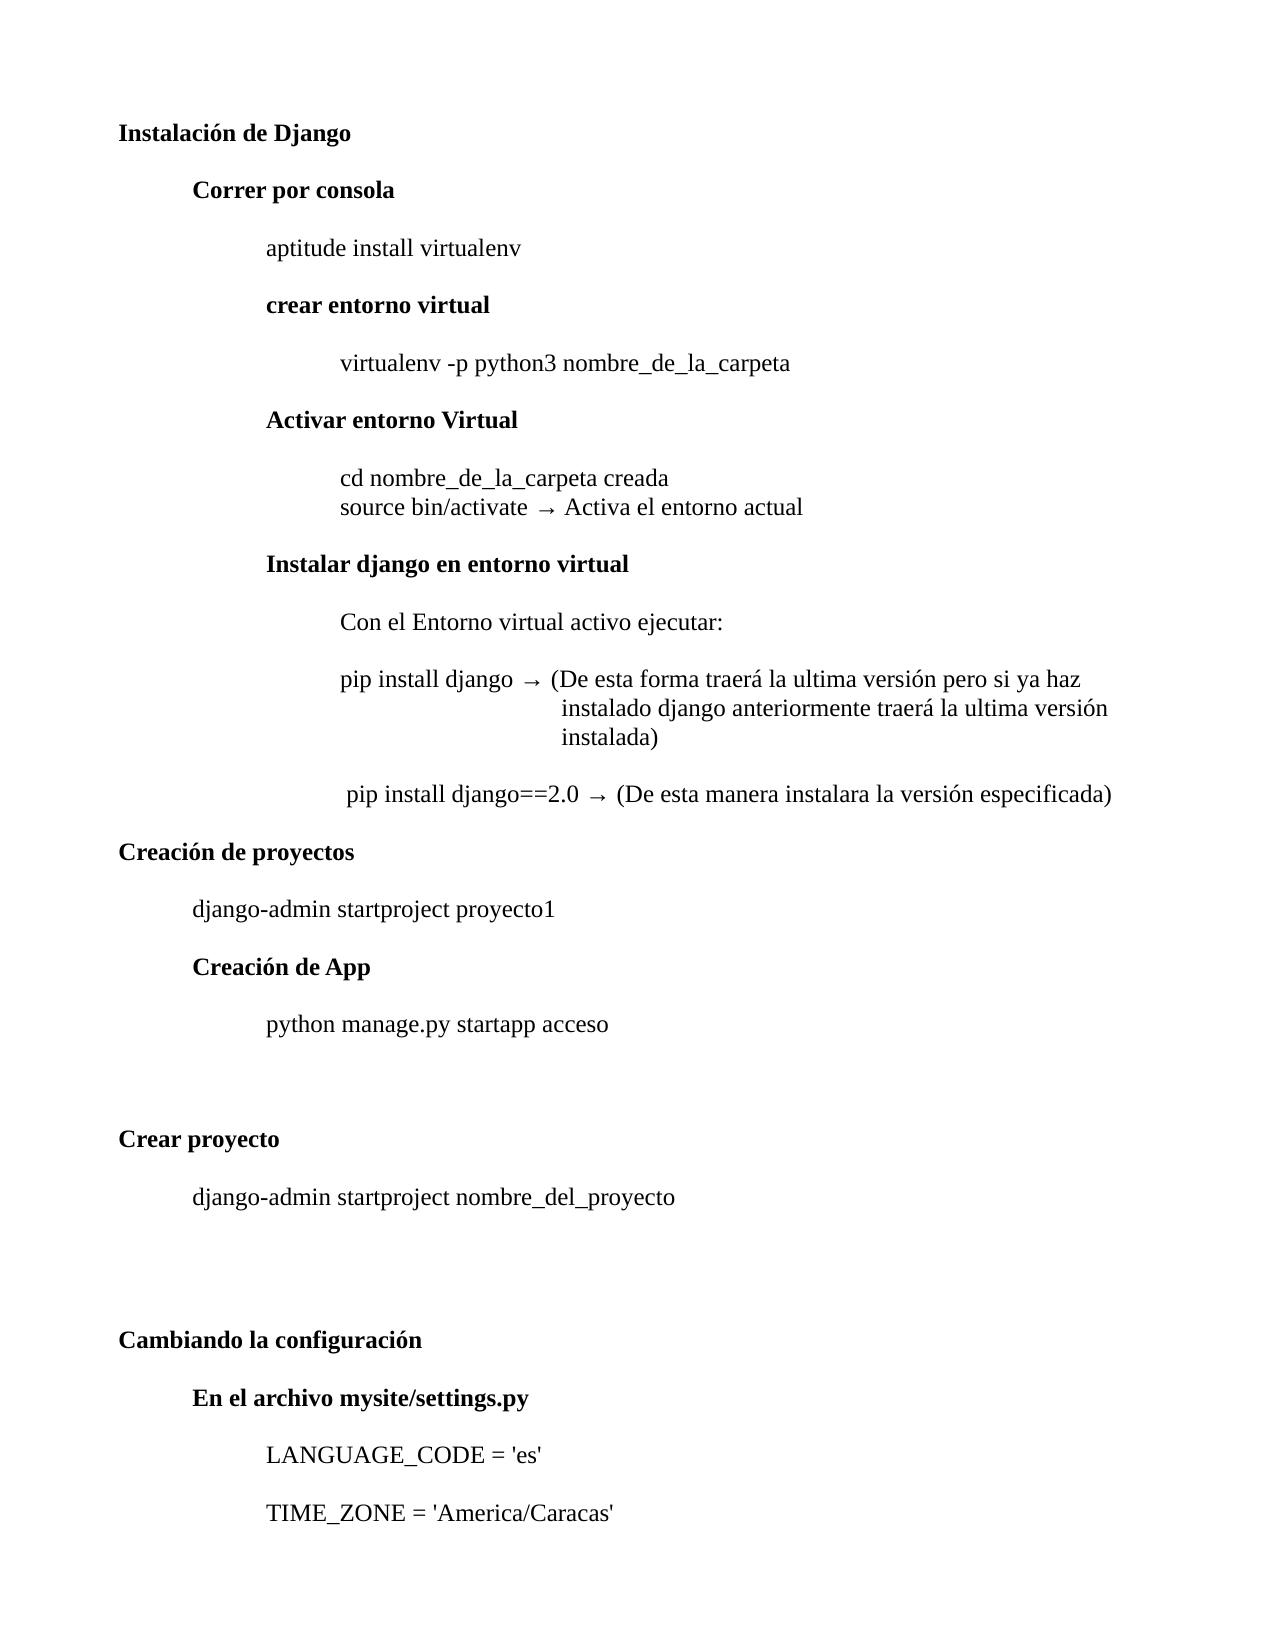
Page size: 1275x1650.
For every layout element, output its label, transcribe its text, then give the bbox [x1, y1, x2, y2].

text Activar entorno Virtual [118, 406, 1157, 434]
text python manage.py startapp acceso [118, 1009, 1157, 1038]
text LANGUAGE_CODE = 'es' [118, 1441, 1157, 1469]
text Creación de proyectos [118, 837, 1157, 866]
text Instalación de Django [118, 118, 1157, 147]
text crear entorno virtual [118, 291, 1157, 319]
text pip install django → (De esta forma traerá la ultima versión pero si ya haz instalado django anteriormente traerá la ultima versión instalada) [118, 664, 1157, 751]
text Cambiando la configuración [118, 1326, 1157, 1354]
text django-admin startproject nombre_del_proyecto [118, 1182, 1157, 1211]
text TIME_ZONE = 'America/Caracas' [118, 1498, 1157, 1527]
text En el archivo mysite/settings.py [118, 1383, 1157, 1412]
text source bin/activate → Activa el entorno actual [118, 492, 1157, 521]
text Crear proyecto [118, 1124, 1157, 1153]
text virtualenv -p python3 nombre_de_la_carpeta [118, 348, 1157, 377]
text cd nombre_de_la_carpeta creada [118, 463, 1157, 492]
text Instalar django en entorno virtual [118, 549, 1157, 578]
text aptitude install virtualenv [118, 233, 1157, 262]
text Con el Entorno virtual activo ejecutar: [118, 607, 1157, 636]
text Correr por consola [118, 176, 1157, 204]
text django-admin startproject proyecto1 [118, 894, 1157, 923]
text Creación de App [118, 952, 1157, 981]
text pip install django==2.0 → (De esta manera instalara la versión especificada) [118, 779, 1157, 808]
